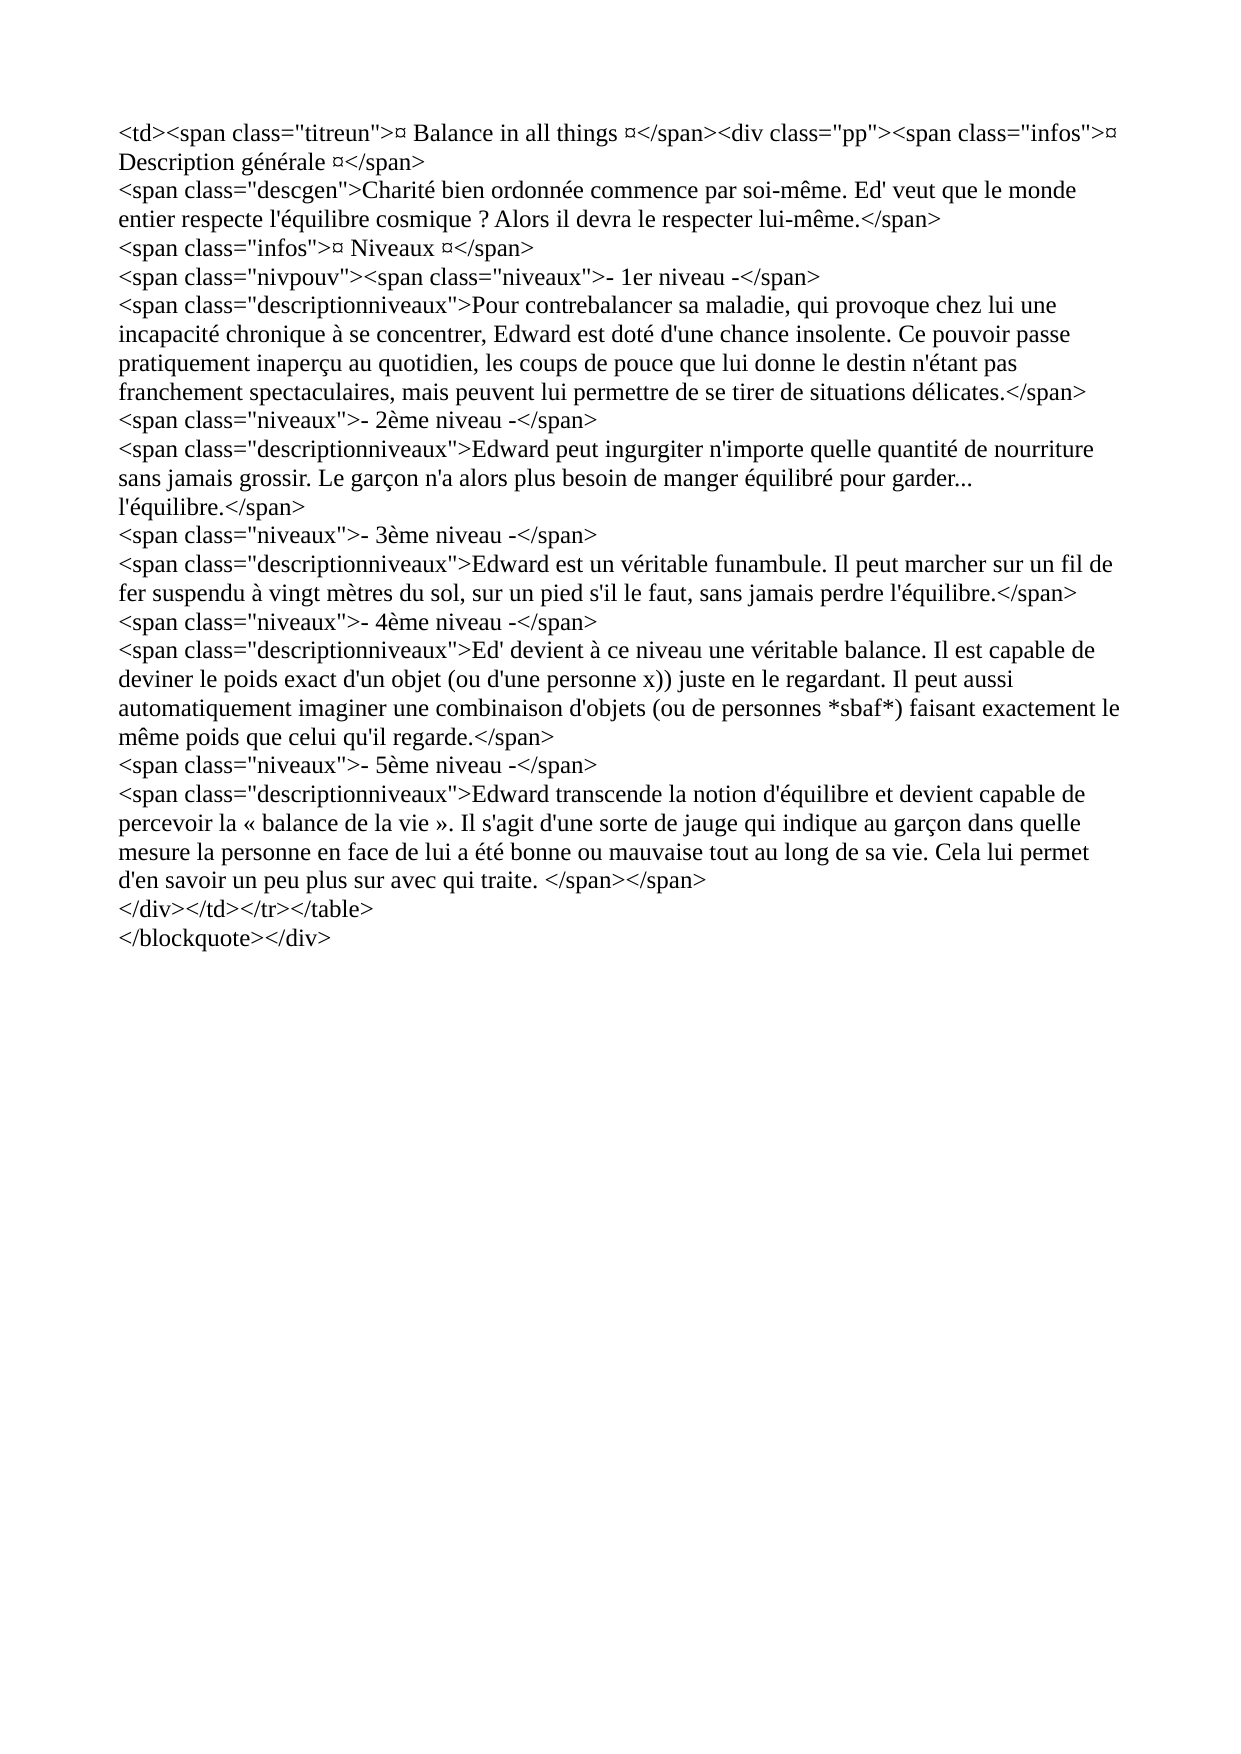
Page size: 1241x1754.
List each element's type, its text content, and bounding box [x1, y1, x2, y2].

text <td><span class="titreun">¤ Balance in all things ¤</span><div class="pp"><span class="infos">¤ Description générale ¤</span> <span class="descgen">Charité bien ordonnée commence par soi-même. Ed' veut que le monde entier respecte l'équilibre cosmique ? Alors il devra le respecter lui-même.</span> <span class="infos">¤ Niveaux ¤</span> <span class="nivpouv"><span class="niveaux">- 1er niveau -</span> <span class="descriptionniveaux">Pour contrebalancer sa maladie, qui provoque chez lui une incapacité chronique à se concentrer, Edward est doté d'une chance insolente. Ce pouvoir passe pratiquement inaperçu au quotidien, les coups de pouce que lui donne le destin n'étant pas franchement spectaculaires, mais peuvent lui permettre de se tirer de situations délicates.</span> <span class="niveaux">- 2ème niveau -</span> <span class="descriptionniveaux">Edward peut ingurgiter n'importe quelle quantité de nourriture sans jamais grossir. Le garçon n'a alors plus besoin de manger équilibré pour garder... l'équilibre.</span> <span class="niveaux">- 3ème niveau -</span> <span class="descriptionniveaux">Edward est un véritable funambule. Il peut marcher sur un fil de fer suspendu à vingt mètres du sol, sur un pied s'il le faut, sans jamais perdre l'équilibre.</span> <span class="niveaux">- 4ème niveau -</span> <span class="descriptionniveaux">Ed' devient à ce niveau une véritable balance. Il est capable de deviner le poids exact d'un objet (ou d'une personne x)) juste en le regardant. Il peut aussi automatiquement imaginer une combinaison d'objets (ou de personnes *sbaf*) faisant exactement le même poids que celui qu'il regarde.</span> <span class="niveaux">- 5ème niveau -</span> <span class="descriptionniveaux">Edward transcende la notion d'équilibre et devient capable de percevoir la « balance de la vie ». Il s'agit d'une sorte de jauge qui indique au garçon dans quelle mesure la personne en face de lui a été bonne ou mauvaise tout au long de sa vie. Cela lui permet d'en savoir un peu plus sur avec qui traite. </span></span> </div></td></tr></table> </blockquote></div> [118, 118, 1122, 952]
